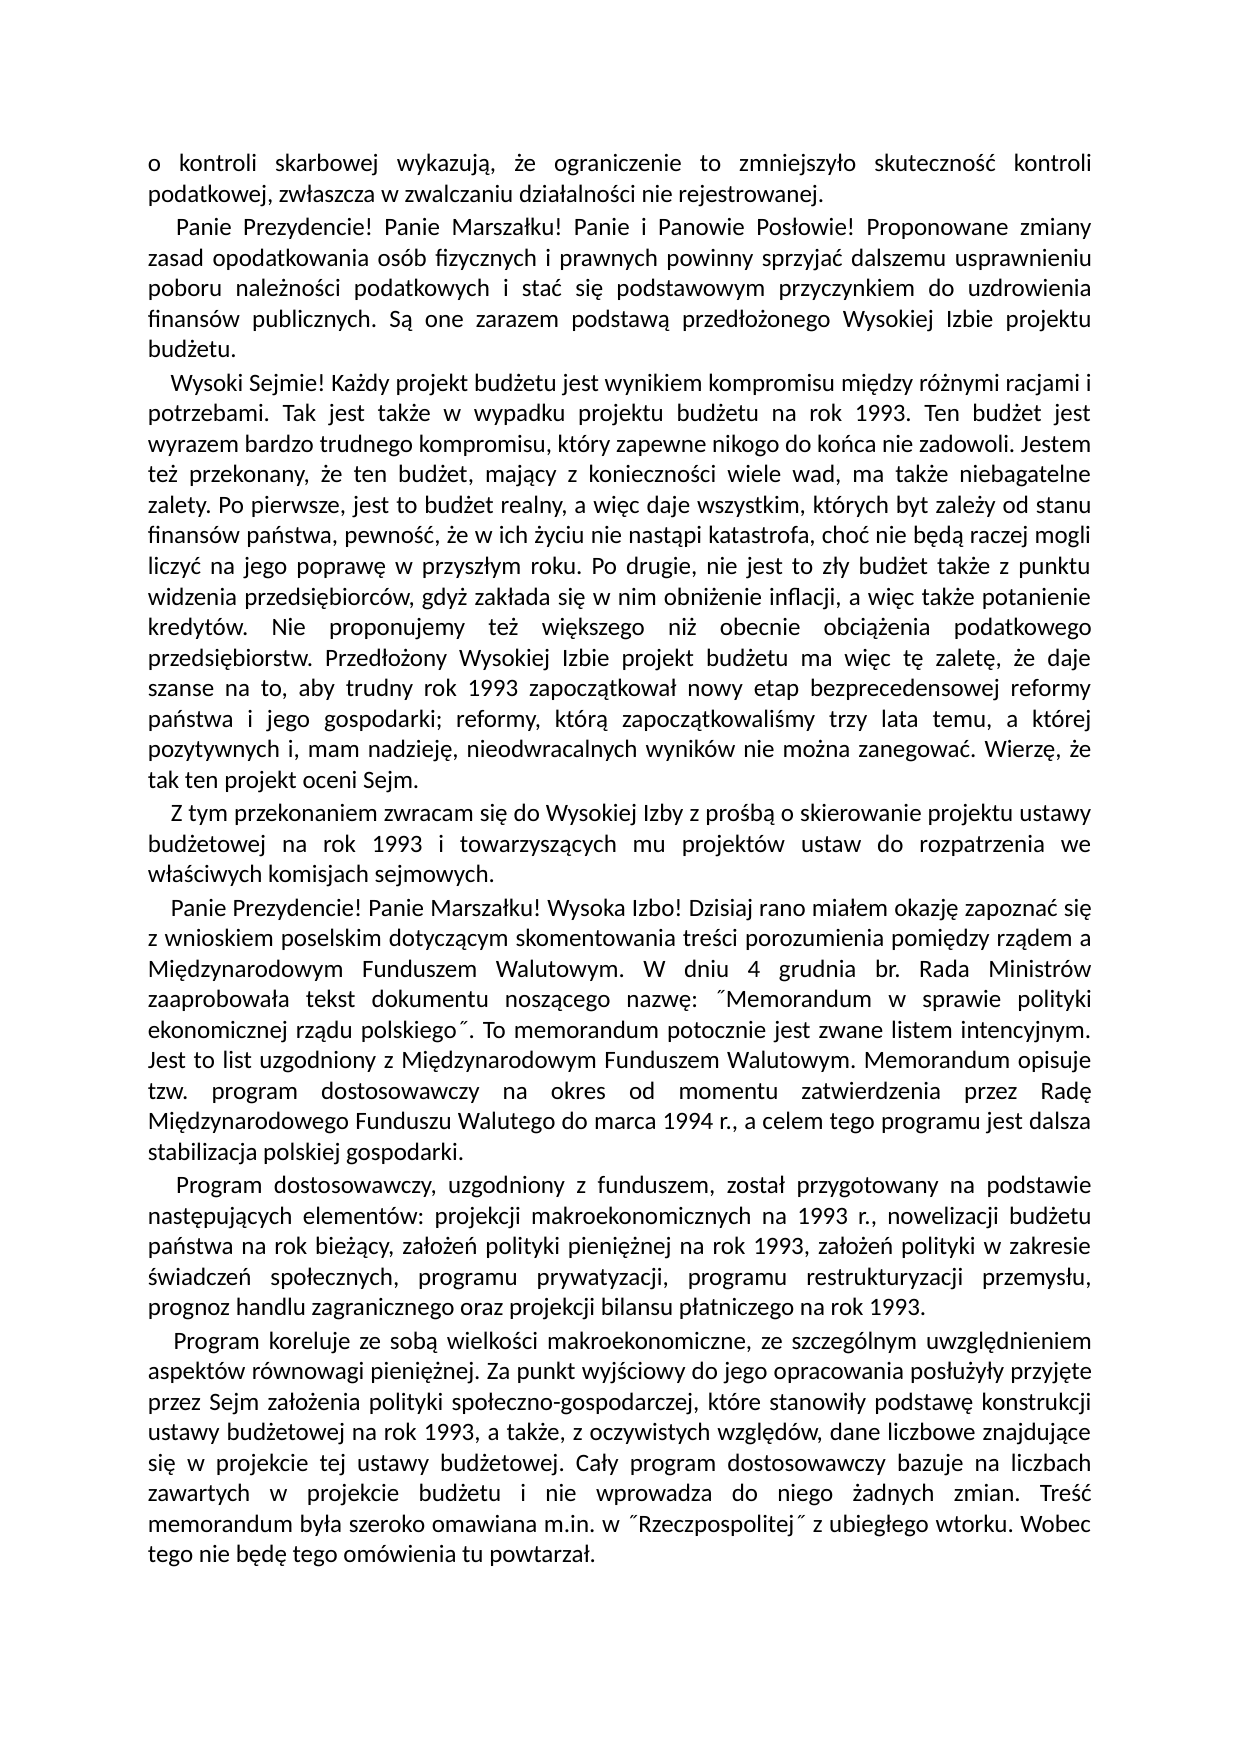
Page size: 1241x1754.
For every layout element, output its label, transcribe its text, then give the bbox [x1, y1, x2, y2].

text Program dostosowawczy, uzgodniony z funduszem, został przygotowany na podstawie następujących elementów: projekcji makroekonomicznych na 1993 r., nowelizacji budżetu państwa na rok bieżący, założeń polityki pieniężnej na rok 1993, założeń polityki w zakresie świadczeń społecznych, programu prywatyzacji, programu restrukturyzacji przemysłu, prognoz handlu zagranicznego oraz projekcji bilansu płatniczego na rok 1993. [148, 1169, 1093, 1322]
text o kontroli skarbowej wykazują, że ograniczenie to zmniejszyło skuteczność kontroli podatkowej, zwłaszcza w zwalczaniu działalności nie rejestrowanej. [148, 148, 1093, 209]
text Program koreluje ze sobą wielkości makroekonomiczne, ze szczególnym uwzględnieniem aspektów równowagi pieniężnej. Za punkt wyjściowy do jego opracowania posłużyły przyjęte przez Sejm założenia polityki społeczno-gospodarczej, które stanowiły podstawę konstrukcji ustawy budżetowej na rok 1993, a także, z oczywistych względów, dane liczbowe znajdujące się w projekcie tej ustawy budżetowej. Cały program dostosowawczy bazuje na liczbach zawartych w projekcie budżetu i nie wprowadza do niego żadnych zmian. Treść memorandum była szeroko omawiana m.in. w ˝Rzeczpospolitej˝ z ubiegłego wtorku. Wobec tego nie będę tego omówienia tu powtarzał. [148, 1325, 1093, 1569]
text Wysoki Sejmie! Każdy projekt budżetu jest wynikiem kompromisu między różnymi racjami i potrzebami. Tak jest także w wypadku projektu budżetu na rok 1993. Ten budżet jest wyrazem bardzo trudnego kompromisu, który zapewne nikogo do końca nie zadowoli. Jestem też przekonany, że ten budżet, mający z konieczności wiele wad, ma także niebagatelne zalety. Po pierwsze, jest to budżet realny, a więc daje wszystkim, których byt zależy od stanu finansów państwa, pewność, że w ich życiu nie nastąpi katastrofa, choć nie będą raczej mogli liczyć na jego poprawę w przyszłym roku. Po drugie, nie jest to zły budżet także z punktu widzenia przedsiębiorców, gdyż zakłada się w nim obniżenie inflacji, a więc także potanienie kredytów. Nie proponujemy też większego niż obecnie obciążenia podatkowego przedsiębiorstw. Przedłożony Wysokiej Izbie projekt budżetu ma więc tę zaletę, że daje szanse na to, aby trudny rok 1993 zapoczątkował nowy etap bezprecedensowej reformy państwa i jego gospodarki; reformy, którą zapoczątkowaliśmy trzy lata temu, a której pozytywnych i, mam nadzieję, nieodwracalnych wyników nie można zanegować. Wierzę, że tak ten projekt oceni Sejm. [148, 367, 1093, 794]
text Panie Prezydencie! Panie Marszałku! Panie i Panowie Posłowie! Proponowane zmiany zasad opodatkowania osób fizycznych i prawnych powinny sprzyjać dalszemu usprawnieniu poboru należności podatkowych i stać się podstawowym przyczynkiem do uzdrowienia finansów publicznych. Są one zarazem podstawą przedłożonego Wysokiej Izbie projektu budżetu. [148, 212, 1093, 364]
text Z tym przekonaniem zwracam się do Wysokiej Izby z prośbą o skierowanie projektu ustawy budżetowej na rok 1993 i towarzyszących mu projektów ustaw do rozpatrzenia we właściwych komisjach sejmowych. [148, 797, 1093, 889]
text Panie Prezydencie! Panie Marszałku! Wysoka Izbo! Dzisiaj rano miałem okazję zapoznać się z wnioskiem poselskim dotyczącym skomentowania treści porozumienia pomiędzy rządem a Międzynarodowym Funduszem Walutowym. W dniu 4 grudnia br. Rada Ministrów zaaprobowała tekst dokumentu noszącego nazwę: ˝Memorandum w sprawie polityki ekonomicznej rządu polskiego˝. To memorandum potocznie jest zwane listem intencyjnym. Jest to list uzgodniony z Międzynarodowym Funduszem Walutowym. Memorandum opisuje tzw. program dostosowawczy na okres od momentu zatwierdzenia przez Radę Międzynarodowego Funduszu Walutego do marca 1994 r., a celem tego programu jest dalsza stabilizacja polskiej gospodarki. [148, 892, 1093, 1166]
